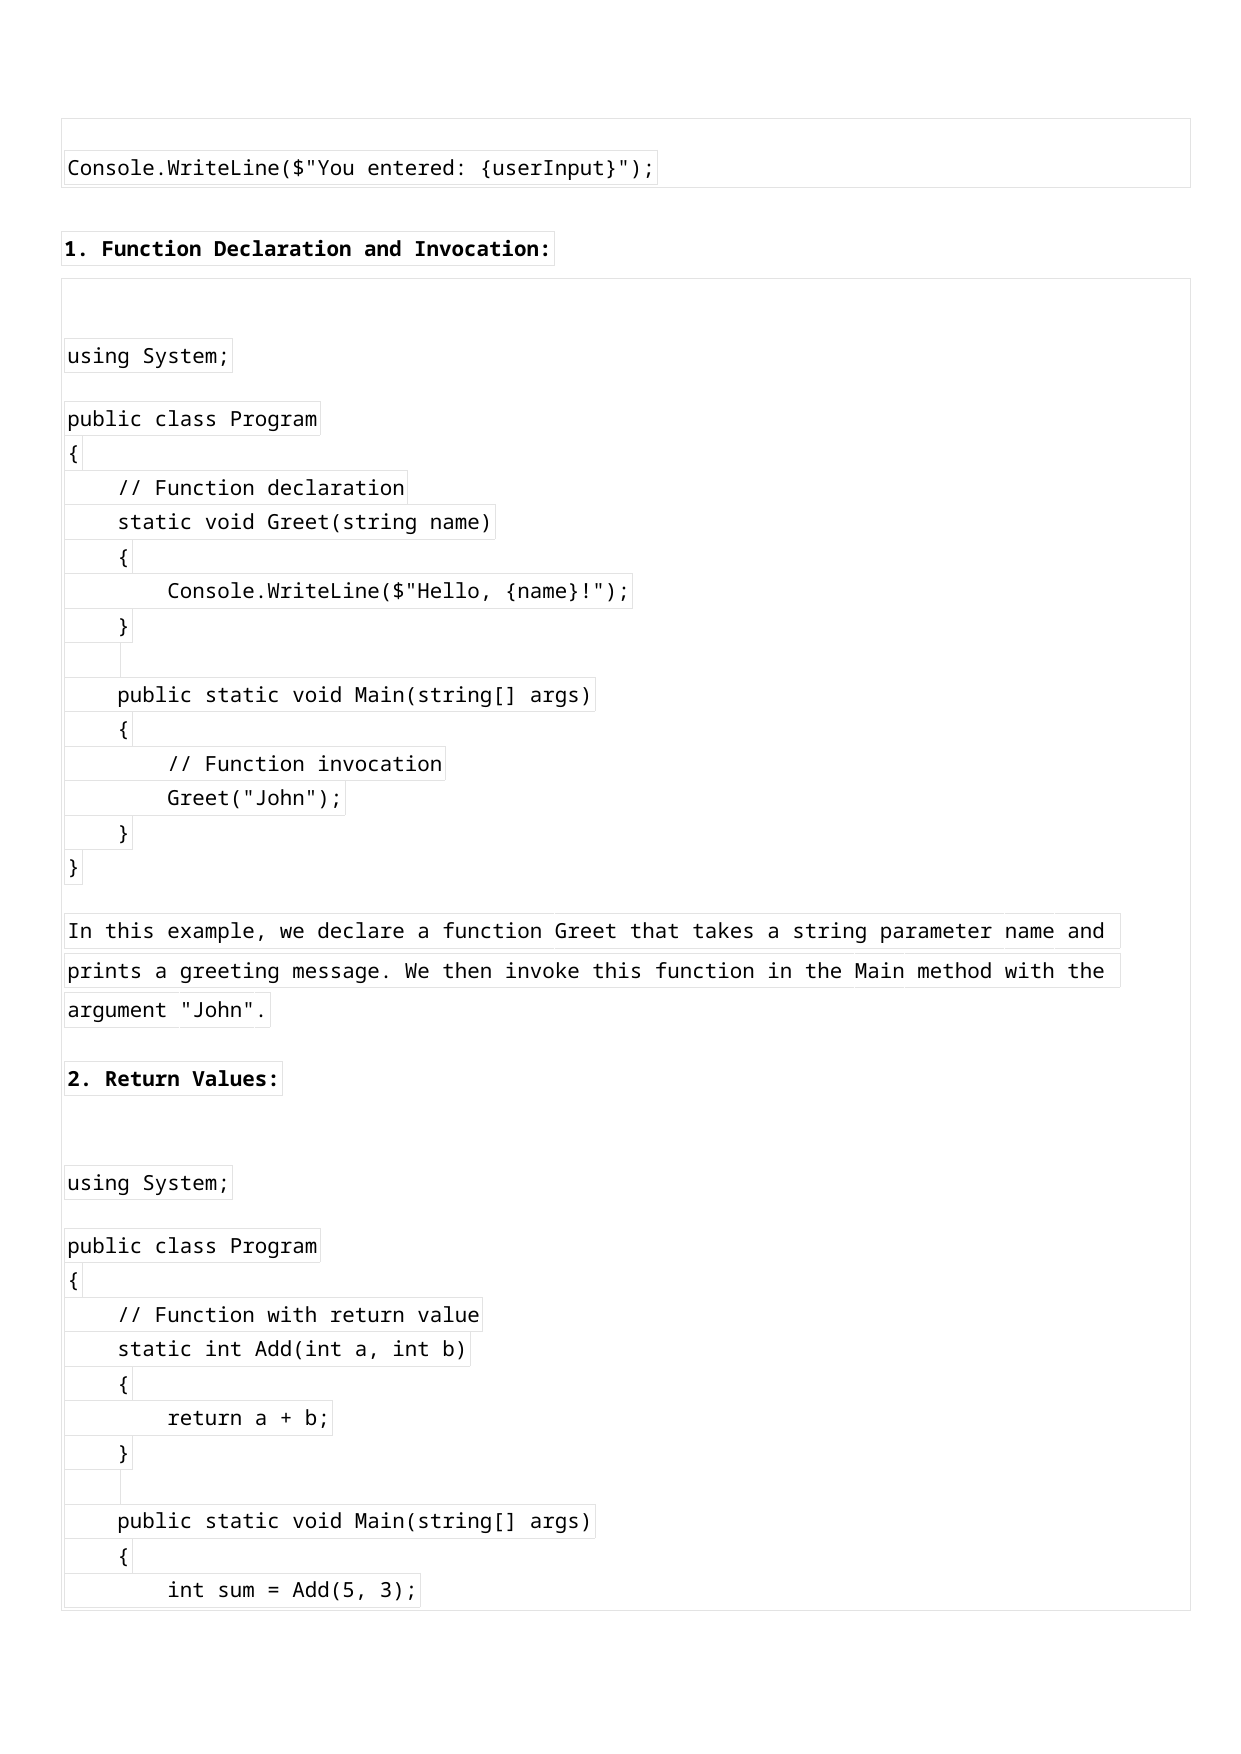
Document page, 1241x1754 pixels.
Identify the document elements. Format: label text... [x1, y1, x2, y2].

text [133, 1432, 1190, 1469]
text int sum = Add(5, 3); [62, 1569, 1190, 1610]
text [83, 846, 1190, 884]
text [83, 1259, 1190, 1294]
text Greet("John"); [65, 781, 345, 812]
text [133, 812, 1190, 846]
text using System; [62, 335, 1190, 372]
text public static void Main(string[] args) [65, 678, 595, 708]
text { [65, 1263, 82, 1294]
text [471, 1328, 1190, 1363]
text // Function invocation [65, 747, 445, 777]
text // Function with return value [83, 1294, 1190, 1328]
text public class Program [62, 398, 1190, 432]
text { [65, 1367, 132, 1397]
text using System; [62, 1162, 1190, 1199]
text return a + b; [133, 1397, 1190, 1432]
text In this example, we declare a function Greet that takes a string parameter name and prints a greeting message. We then invoke this function in the Main method with the argument "John". [62, 910, 1190, 1027]
text } [65, 1436, 132, 1469]
text static int Add(int a, int b) [65, 1332, 470, 1363]
text Console.WriteLine($"You entered: {userInput}"); [62, 147, 1190, 187]
text public static void Main(string[] args) [121, 674, 1190, 708]
text { [65, 540, 132, 570]
text // Function declaration [65, 471, 407, 501]
subtitle [555, 231, 1191, 266]
text public static void Main(string[] args) [121, 1501, 1190, 1535]
subtitle 2. Return Values: [62, 1058, 1190, 1096]
text return a + b; [65, 1401, 332, 1432]
text static void Greet(string name) [65, 505, 495, 536]
text // Function declaration [83, 467, 1190, 501]
text Console.WriteLine($"Hello, {name}!"); [133, 570, 1190, 605]
text [133, 605, 1190, 642]
text [133, 708, 1190, 743]
text public static void Main(string[] args) [65, 1505, 595, 1535]
text { [65, 1539, 132, 1569]
text } [65, 850, 82, 884]
text static void Greet(string name) [408, 501, 1190, 536]
text [346, 777, 1190, 812]
text public class Program [62, 1225, 1190, 1259]
text Console.WriteLine($"Hello, {name}!"); [65, 574, 632, 605]
text } [65, 609, 132, 642]
text // Function with return value [65, 1298, 482, 1328]
text [133, 1535, 1190, 1569]
text [83, 432, 1190, 467]
text // Function invocation [133, 743, 1190, 777]
text { [65, 712, 132, 743]
text { [65, 436, 82, 467]
text } [65, 816, 132, 846]
subtitle 1. Function Declaration and Invocation: [62, 232, 554, 265]
text [133, 1363, 1190, 1397]
text [133, 536, 1190, 570]
